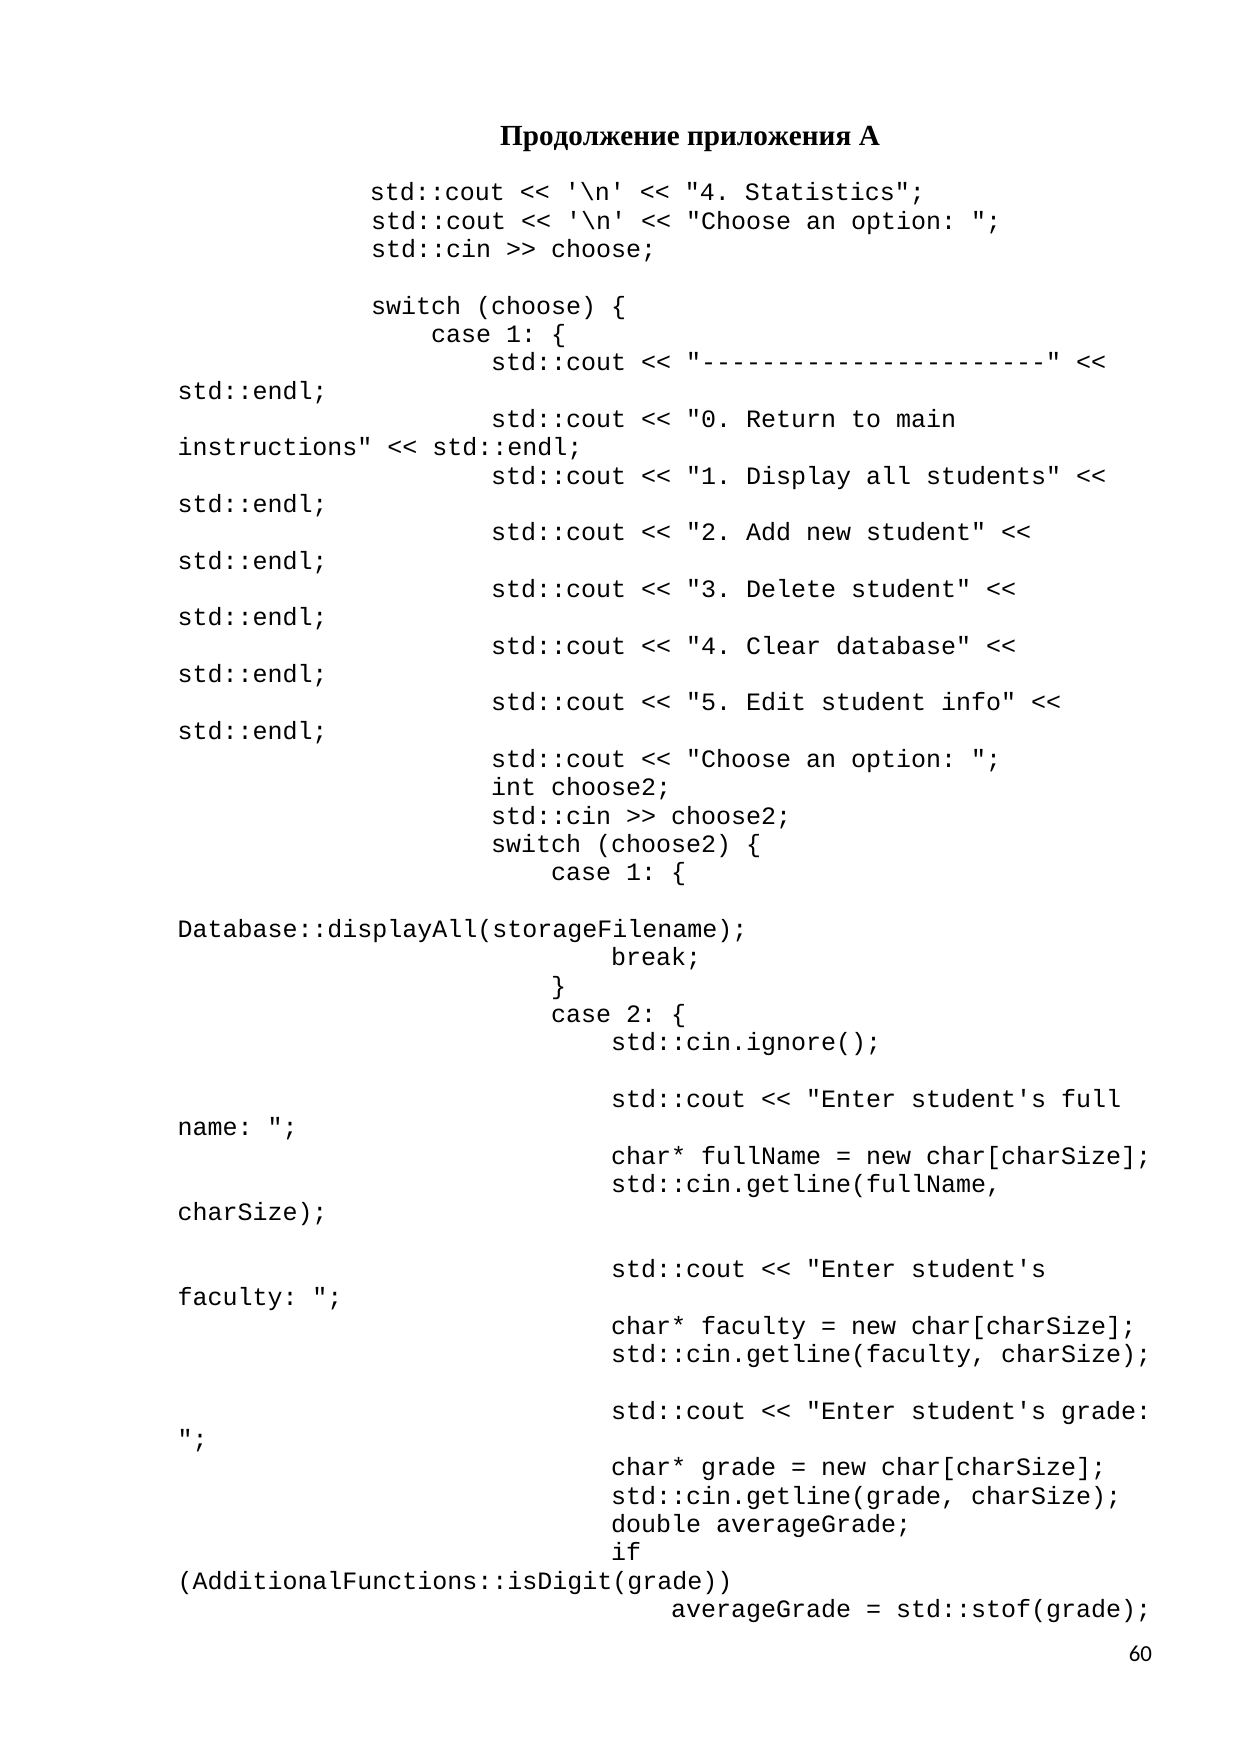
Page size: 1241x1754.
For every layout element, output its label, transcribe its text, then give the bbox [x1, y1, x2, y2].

text std::cout << '\n' << "4. Statistics"; [177, 180, 1152, 208]
text std::cout << "1. Display all students" << std::endl; [177, 463, 1152, 520]
text switch (choose2) { [177, 832, 1152, 860]
text char* faculty = new char[charSize]; [177, 1313, 1152, 1342]
text char* fullName = new char[charSize]; [177, 1143, 1152, 1172]
text case 1: { [177, 322, 1152, 350]
text std::cout << "5. Edit student info" << std::endl; [177, 690, 1152, 747]
subtitle Продолжение приложения А [177, 118, 1152, 152]
text } [177, 973, 1152, 1002]
text std::cin >> choose; [177, 237, 1152, 265]
text Database::displayAll(storageFilename); [177, 888, 1152, 945]
text char* grade = new char[charSize]; [177, 1455, 1152, 1483]
text std::cout << '\n' << "Choose an option: "; [177, 208, 1152, 237]
text case 1: { [177, 860, 1152, 888]
text std::cout << "Choose an option: "; [177, 747, 1152, 775]
text std::cout << "Enter student's faculty: "; [177, 1257, 1152, 1313]
text int choose2; [177, 775, 1152, 803]
text std::cout << "-----------------------" << std::endl; [177, 350, 1152, 407]
text std::cout << "Enter student's grade: "; [177, 1398, 1152, 1455]
text std::cout << "4. Clear database" << std::endl; [177, 633, 1152, 690]
text if (AdditionalFunctions::isDigit(grade)) [177, 1540, 1152, 1597]
text std::cin >> choose2; [177, 803, 1152, 832]
text double averageGrade; [177, 1512, 1152, 1540]
text std::cin.getline(fullName, charSize); [177, 1172, 1152, 1228]
text std::cout << "0. Return to main instructions" << std::endl; [177, 407, 1152, 463]
text std::cin.getline(faculty, charSize); [177, 1342, 1152, 1370]
text switch (choose) { [177, 293, 1152, 322]
text std::cout << "Enter student's full name: "; [177, 1087, 1152, 1143]
text averageGrade = std::stof(grade); [177, 1597, 1152, 1625]
text case 2: { [177, 1002, 1152, 1030]
text std::cout << "3. Delete student" << std::endl; [177, 577, 1152, 633]
text std::cin.getline(grade, charSize); [177, 1483, 1152, 1512]
text break; [177, 945, 1152, 973]
text std::cin.ignore(); [177, 1030, 1152, 1058]
text std::cout << "2. Add new student" << std::endl; [177, 520, 1152, 577]
